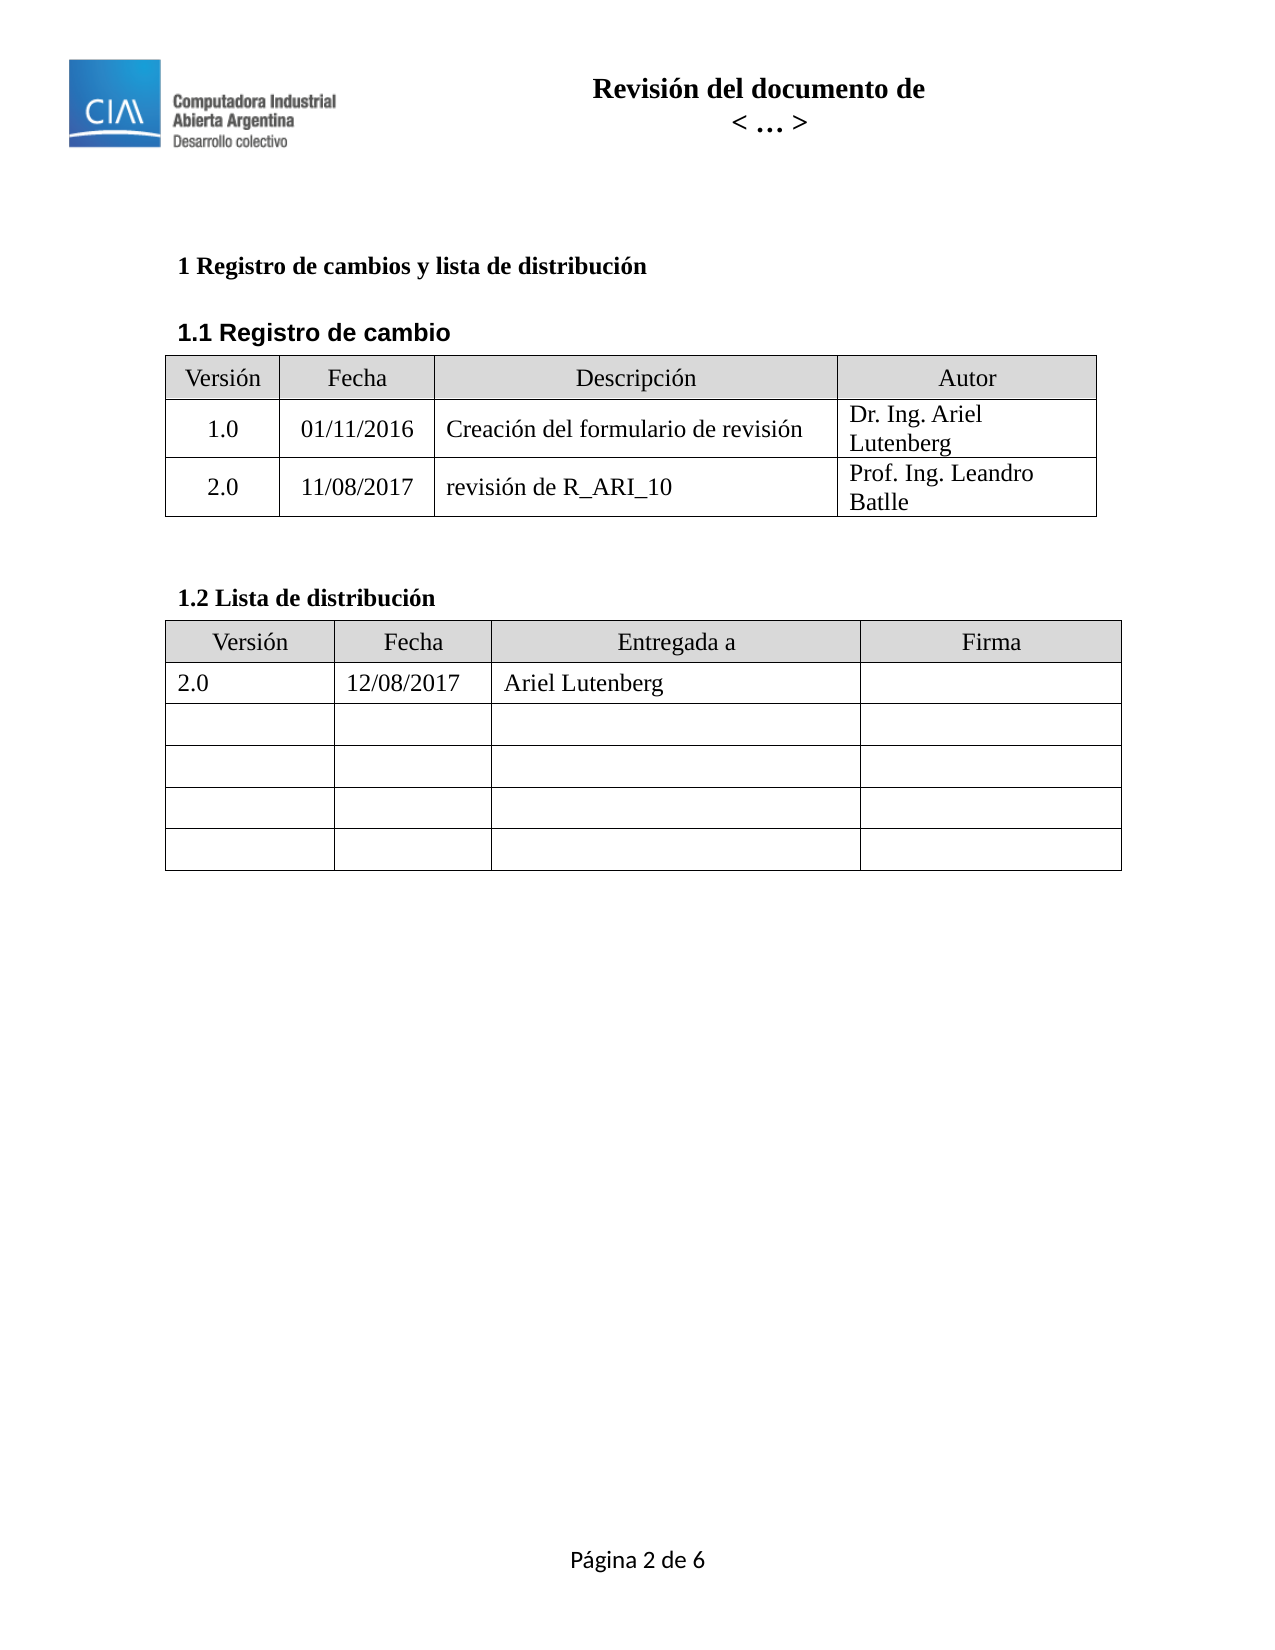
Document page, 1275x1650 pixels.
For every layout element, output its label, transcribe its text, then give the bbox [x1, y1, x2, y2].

subtitle 1 Registro de cambios y lista de distribución [177, 251, 1098, 280]
table_cell Ariel Lutenberg [492, 663, 860, 703]
table_cell [861, 788, 1121, 828]
table_cell [492, 788, 860, 828]
table_header Versión [166, 356, 279, 398]
table_cell [166, 788, 334, 828]
table_cell [166, 704, 334, 745]
table_header Entregada a [492, 621, 860, 662]
table_header Autor [838, 356, 1096, 398]
table_header Versión [166, 621, 334, 662]
table_cell 01/11/2016 [280, 400, 434, 457]
table_cell revisión de R_ARI_10 [435, 458, 837, 516]
table_header Fecha [335, 621, 491, 662]
table_cell [492, 704, 860, 745]
subtitle 1.1 Registro de cambio [177, 318, 1098, 346]
table_cell [861, 829, 1121, 870]
table_cell [335, 746, 491, 787]
table_cell Dr. Ing. Ariel Lutenberg [838, 400, 1096, 457]
table_cell [335, 704, 491, 745]
table_cell 1.0 [166, 400, 279, 457]
table_cell 12/08/2017 [335, 663, 491, 703]
table_cell 2.0 [166, 663, 334, 703]
table_cell 11/08/2017 [280, 458, 434, 516]
table_cell [335, 788, 491, 828]
picture [66, 53, 362, 156]
subtitle 1.2 Lista de distribución [177, 583, 1098, 612]
table_cell [166, 829, 334, 870]
table_header Firma [861, 621, 1121, 662]
table_cell [492, 746, 860, 787]
table_cell [492, 829, 860, 870]
table_cell 2.0 [166, 458, 279, 516]
table_cell [335, 829, 491, 870]
table_cell Creación del formulario de revisión [435, 400, 837, 457]
table_cell [166, 746, 334, 787]
table_cell Prof. Ing. Leandro Batlle [838, 458, 1096, 516]
table_cell [861, 663, 1121, 703]
table_header Descripción [435, 356, 837, 398]
table_cell [861, 746, 1121, 787]
table_cell [861, 704, 1121, 745]
table_header Fecha [280, 356, 434, 398]
